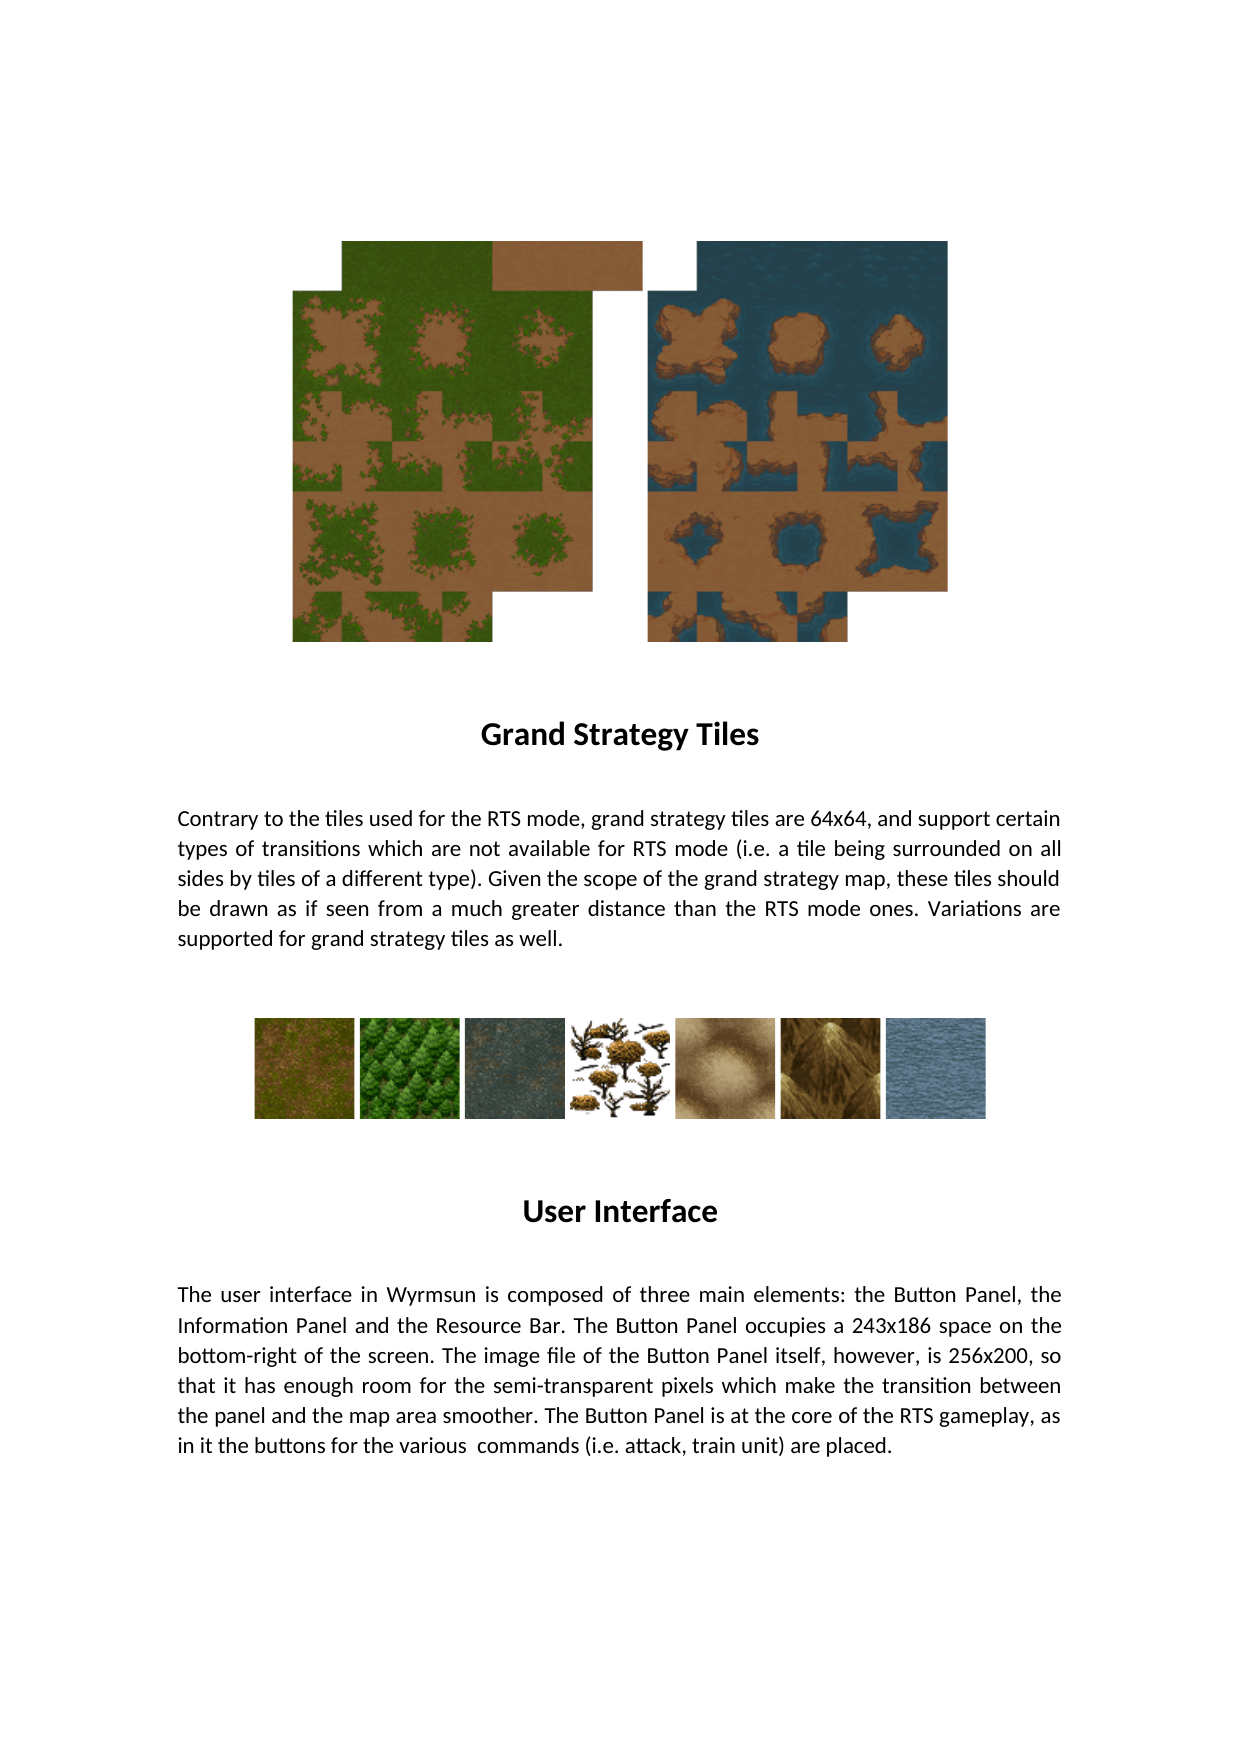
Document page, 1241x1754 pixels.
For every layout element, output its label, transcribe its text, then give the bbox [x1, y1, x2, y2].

text Grand Strategy Tiles [177, 713, 1063, 753]
picture [675, 1018, 776, 1119]
text User Interface [177, 1190, 1063, 1230]
picture [292, 241, 643, 642]
picture [780, 1018, 881, 1119]
picture [254, 1018, 355, 1119]
picture [570, 1018, 670, 1119]
text Contrary to the tiles used for the RTS mode, grand strategy tiles are 64x64, and support certain types of transitions which are not available for RTS mode (i.e. a tile being surrounded on all sides by tiles of a different type). Given the scope of the grand strategy map, these tiles should be drawn as if seen from a much greater distance than the RTS mode ones. Variations are supported for grand strategy tiles as well. [177, 773, 1063, 952]
picture [359, 1018, 460, 1119]
picture [647, 241, 948, 642]
text The user interface in Wyrmsun is composed of three main elements: the Button Panel, the Information Panel and the Resource Bar. The Button Panel occupies a 243x186 space on the bottom-right of the screen. The image file of the Button Panel itself, however, is 256x200, so that it has enough room for the semi-transparent pixels which make the transition between the panel and the map area smoother. The Button Panel is at the core of the RTS gameplay, as in it the buttons for the various commands (i.e. attack, train unit) are placed. [177, 1250, 1063, 1459]
picture [464, 1018, 565, 1119]
picture [885, 1018, 986, 1119]
